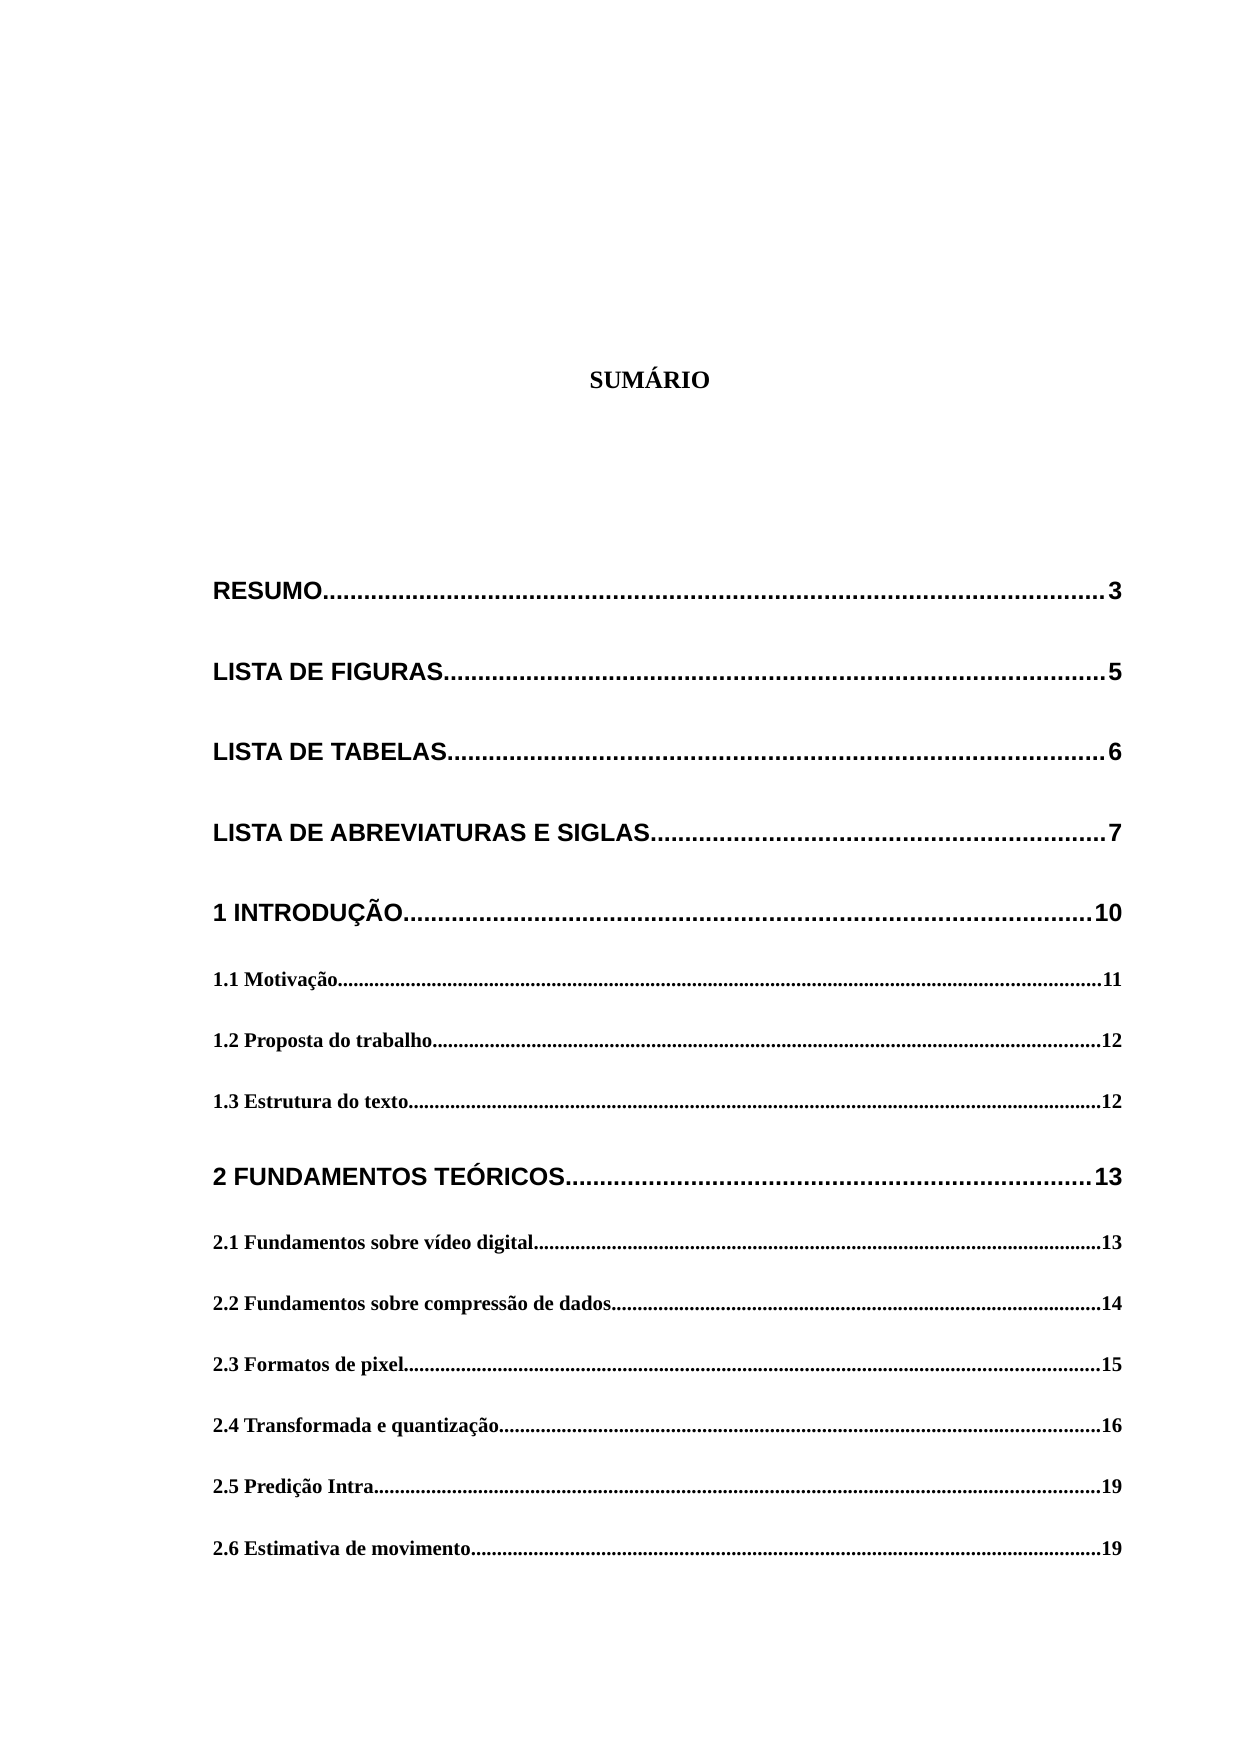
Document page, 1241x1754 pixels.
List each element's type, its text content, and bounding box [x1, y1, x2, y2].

text 2.3 Formatos de pixel 15 [177, 1352, 1122, 1376]
text 2.6 Estimativa de movimento 19 [177, 1536, 1122, 1559]
text LISTA DE TABELAS 6 [177, 737, 1122, 766]
text LISTA DE FIGURAS 5 [177, 657, 1122, 685]
text 1 INTRODUÇÃO 10 [177, 898, 1122, 927]
text 1.3 Estrutura do texto 12 [177, 1089, 1122, 1113]
text 2 FUNDAMENTOS TEÓRICOS 13 [177, 1162, 1122, 1191]
text 1.2 Proposta do trabalho 12 [177, 1028, 1122, 1052]
text RESUMO 3 [177, 576, 1122, 605]
text LISTA DE ABREVIATURAS E SIGLAS 7 [177, 818, 1122, 847]
text 2.5 Predição Intra 19 [177, 1474, 1122, 1498]
title Sumário [177, 365, 1122, 393]
text 1.1 Motivação 11 [177, 967, 1122, 991]
text 2.4 Transformada e quantização 16 [177, 1413, 1122, 1437]
text 2.2 Fundamentos sobre compressão de dados 14 [177, 1291, 1122, 1315]
text 2.1 Fundamentos sobre vídeo digital 13 [177, 1230, 1122, 1254]
